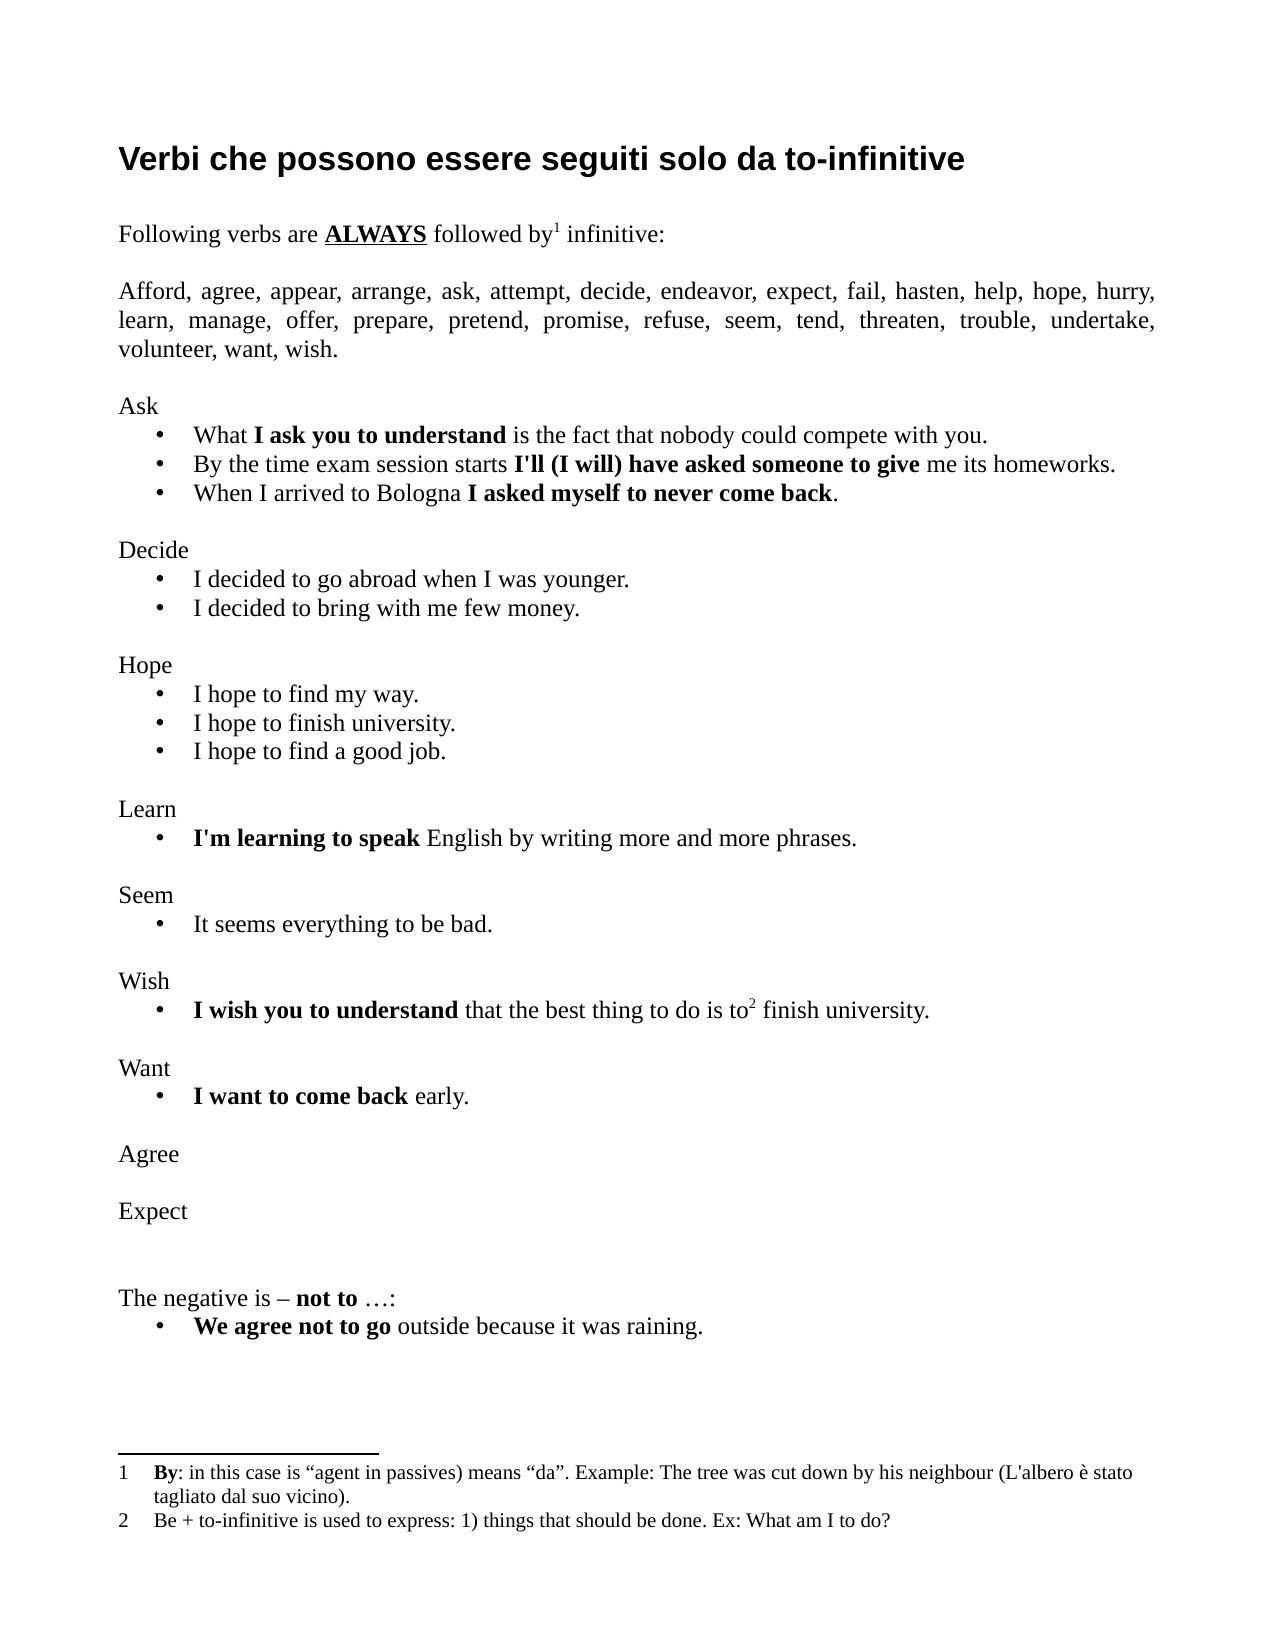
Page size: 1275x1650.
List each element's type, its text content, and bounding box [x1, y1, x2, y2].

list I'm learning to speak English by writing more and more phrases. [156, 823, 1157, 851]
text Agree [118, 1139, 1157, 1168]
list I decided to bring with me few money. [156, 593, 1157, 621]
text Wish [118, 966, 1157, 995]
list We agree not to go outside because it was raining. [156, 1311, 1157, 1340]
list When I arrived to Bologna I asked myself to never come back. [156, 478, 1157, 506]
text Decide [118, 535, 1157, 564]
text Learn [118, 794, 1157, 823]
text The negative is – not to …: [118, 1283, 1157, 1311]
text Following verbs are ALWAYS followed by infinitive: [118, 219, 1157, 248]
list I hope to find my way. [156, 679, 1157, 708]
text Hope [118, 650, 1157, 679]
text Expect [118, 1196, 1157, 1225]
list I hope to finish university. [156, 708, 1157, 736]
text Seem [118, 880, 1157, 909]
list It seems everything to be bad. [156, 909, 1157, 938]
text Ask [118, 391, 1157, 420]
text Afford, agree, appear, arrange, ask, attempt, decide, endeavor, expect, fail, hasten, help, hope, hurry, learn, manage, offer, prepare, pretend, promise, refuse, seem, tend, threaten, trouble, undertake, volunteer, want, wish. [118, 276, 1157, 363]
list I wish you to understand that the best thing to do is to finish university. [156, 995, 1157, 1024]
text Want [118, 1053, 1157, 1081]
list Be + to-infinitive is used to express: 1) things that should be done. Ex: What am I to do? [118, 1508, 1157, 1532]
list I hope to find a good job. [156, 736, 1157, 765]
list By the time exam session starts I'll (I will) have asked someone to give me its homeworks. [156, 449, 1157, 478]
list I decided to go abroad when I was younger. [156, 564, 1157, 593]
text By: in this case is “agent in passives) means “da”. Example: The tree was cut down by his neighbour (L'albero è stato tagliato dal suo vicino). [118, 1460, 1157, 1508]
list What I ask you to understand is the fact that nobody could compete with you. [156, 420, 1157, 449]
subtitle Verbi che possono essere seguiti solo da to-infinitive [118, 139, 1157, 178]
list I want to come back early. [156, 1081, 1157, 1110]
